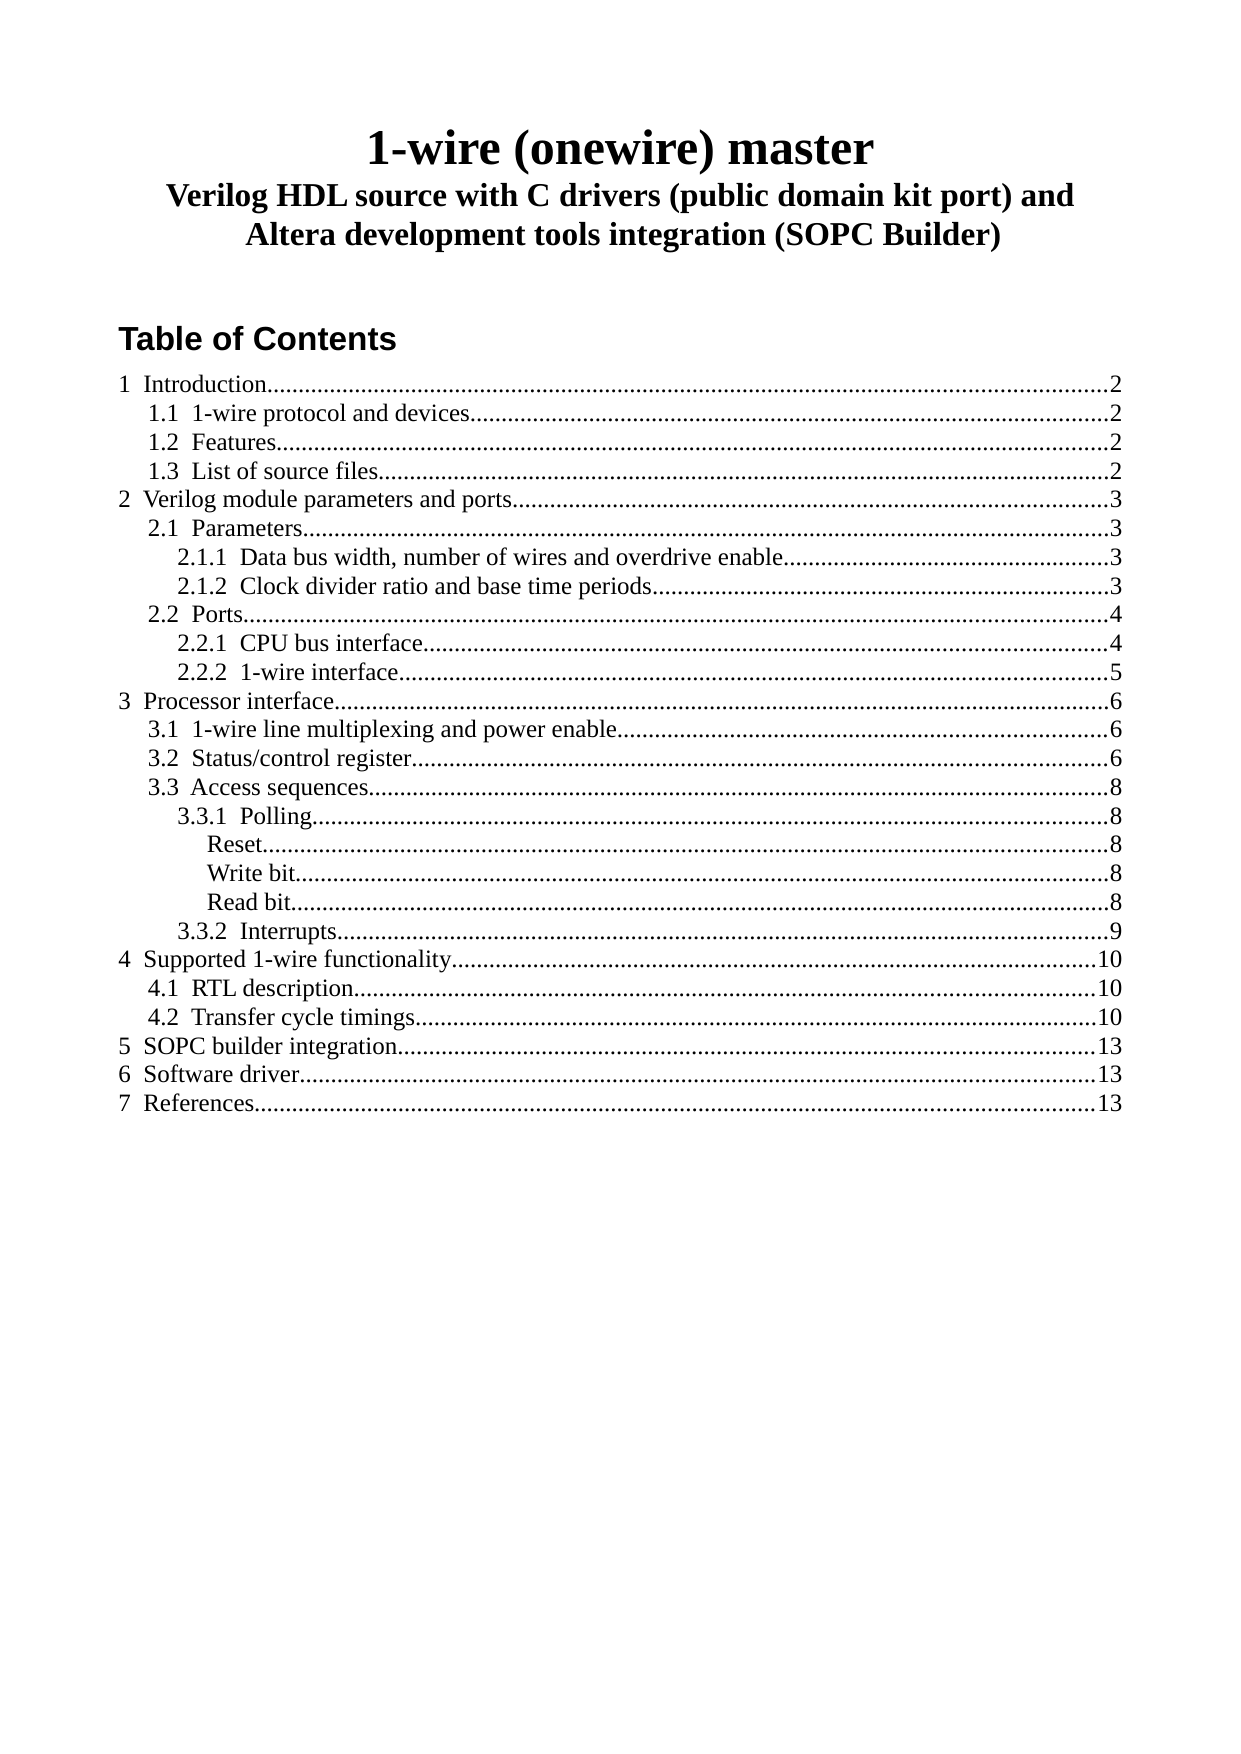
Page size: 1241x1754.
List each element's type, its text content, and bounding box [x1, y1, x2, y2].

text 4.2 Transfer cycle timings 10 [148, 1002, 1122, 1031]
text Verilog HDL source with C drivers (public domain kit port) and [118, 176, 1122, 214]
text 3.3.1 Polling 8 [177, 801, 1122, 829]
text 3.2 Status/control register 6 [148, 743, 1122, 772]
text Write bit 8 [207, 858, 1122, 887]
text 6 Software driver 13 [118, 1059, 1122, 1088]
text 1.3 List of source files 2 [148, 456, 1122, 484]
text 1 Introduction 2 [118, 369, 1122, 398]
text 2.1 Parameters 3 [148, 513, 1122, 542]
text 4.1 RTL description 10 [148, 973, 1122, 1002]
text Reset 8 [207, 829, 1122, 858]
text 2.2 Ports 4 [148, 599, 1122, 628]
text Read bit 8 [207, 887, 1122, 916]
text 2.1.2 Clock divider ratio and base time periods 3 [177, 571, 1122, 599]
text Altera development tools integration (SOPC Builder) [118, 214, 1122, 252]
text 3.3.2 Interrupts 9 [177, 916, 1122, 944]
text 1-wire (onewire) master [118, 118, 1122, 176]
text 2.2.2 1-wire interface 5 [177, 657, 1122, 686]
text 2.1.1 Data bus width, number of wires and overdrive enable 3 [177, 542, 1122, 571]
text 5 SOPC builder integration 13 [118, 1031, 1122, 1059]
text 1.1 1-wire protocol and devices 2 [148, 398, 1122, 427]
text 1.2 Features 2 [148, 427, 1122, 456]
text 2.2.1 CPU bus interface 4 [177, 628, 1122, 657]
text 3.1 1-wire line multiplexing and power enable 6 [148, 714, 1122, 743]
text 3 Processor interface 6 [118, 686, 1122, 714]
text 3.3 Access sequences 8 [148, 772, 1122, 801]
text 7 References 13 [118, 1088, 1122, 1117]
subtitle Table of Contents [118, 318, 1122, 357]
text 2 Verilog module parameters and ports 3 [118, 484, 1122, 513]
text 4 Supported 1-wire functionality 10 [118, 944, 1122, 973]
